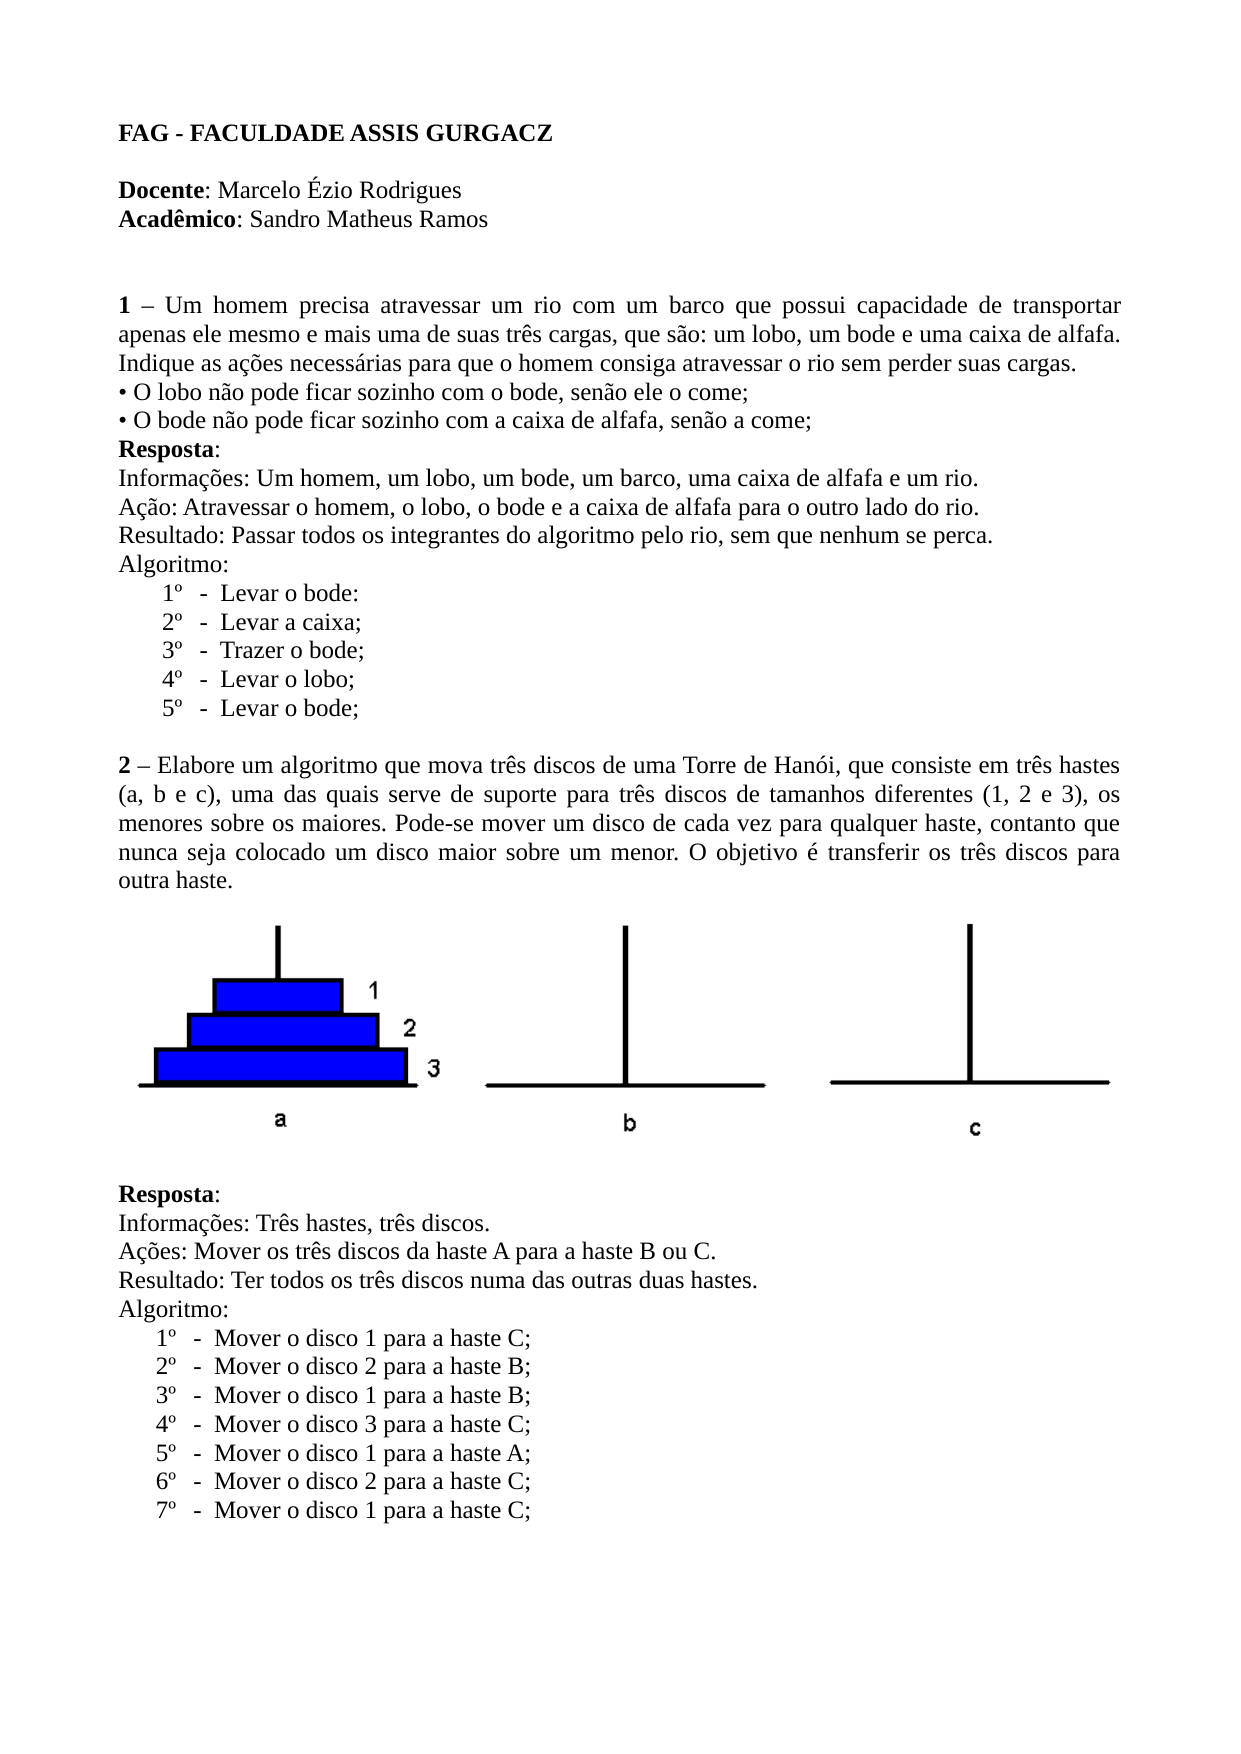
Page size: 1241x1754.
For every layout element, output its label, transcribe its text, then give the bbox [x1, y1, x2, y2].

text Resposta: [118, 1179, 1122, 1208]
text Resposta: [118, 434, 1122, 463]
list - Mover o disco 1 para a haste C; [156, 1495, 1122, 1524]
text Ações: Mover os três discos da haste A para a haste B ou C. [118, 1236, 1122, 1265]
text Algoritmo: [118, 549, 1122, 578]
list - Mover o disco 2 para a haste B; [156, 1351, 1122, 1380]
text Informações: Três hastes, três discos. [118, 1208, 1122, 1236]
list - Levar o lobo; [162, 664, 1122, 693]
list - Levar a caixa; [162, 607, 1122, 636]
list - Levar o bode; [162, 693, 1122, 722]
picture [118, 894, 1123, 1151]
list - Mover o disco 1 para a haste B; [156, 1380, 1122, 1409]
text Resultado: Passar todos os integrantes do algoritmo pelo rio, sem que nenhum se perca. [118, 521, 1122, 549]
text • O bode não pode ficar sozinho com a caixa de alfafa, senão a come; [118, 406, 1122, 434]
text • O lobo não pode ficar sozinho com o bode, senão ele o come; [118, 377, 1122, 406]
text Docente: Marcelo Ézio Rodrigues [118, 176, 1122, 204]
text Acadêmico: Sandro Matheus Ramos [118, 204, 1122, 233]
list - Trazer o bode; [162, 636, 1122, 664]
text Informações: Um homem, um lobo, um bode, um barco, uma caixa de alfafa e um rio. [118, 463, 1122, 492]
list - Mover o disco 1 para a haste C; [156, 1323, 1122, 1351]
list - Mover o disco 2 para a haste C; [156, 1466, 1122, 1495]
list - Mover o disco 3 para a haste C; [156, 1409, 1122, 1438]
text Algoritmo: [118, 1294, 1122, 1323]
text 1 – Um homem precisa atravessar um rio com um barco que possui capacidade de transportar apenas ele mesmo e mais uma de suas três cargas, que são: um lobo, um bode e uma caixa de alfafa. Indique as ações necessárias para que o homem consiga atravessar o rio sem perder suas cargas. [118, 291, 1122, 377]
text 2 – Elabore um algoritmo que mova três discos de uma Torre de Hanói, que consiste em três hastes (a, b e c), uma das quais serve de suporte para três discos de tamanhos diferentes (1, 2 e 3), os menores sobre os maiores. Pode-se mover um disco de cada vez para qualquer haste, contanto que nunca seja colocado um disco maior sobre um menor. O objetivo é transferir os três discos para outra haste. [118, 751, 1122, 894]
text Resultado: Ter todos os três discos numa das outras duas hastes. [118, 1265, 1122, 1294]
list - Levar o bode: [162, 578, 1122, 607]
list - Mover o disco 1 para a haste A; [156, 1438, 1122, 1466]
text Ação: Atravessar o homem, o lobo, o bode e a caixa de alfafa para o outro lado do rio. [118, 492, 1122, 521]
text FAG - FACULDADE ASSIS GURGACZ [118, 118, 1122, 147]
